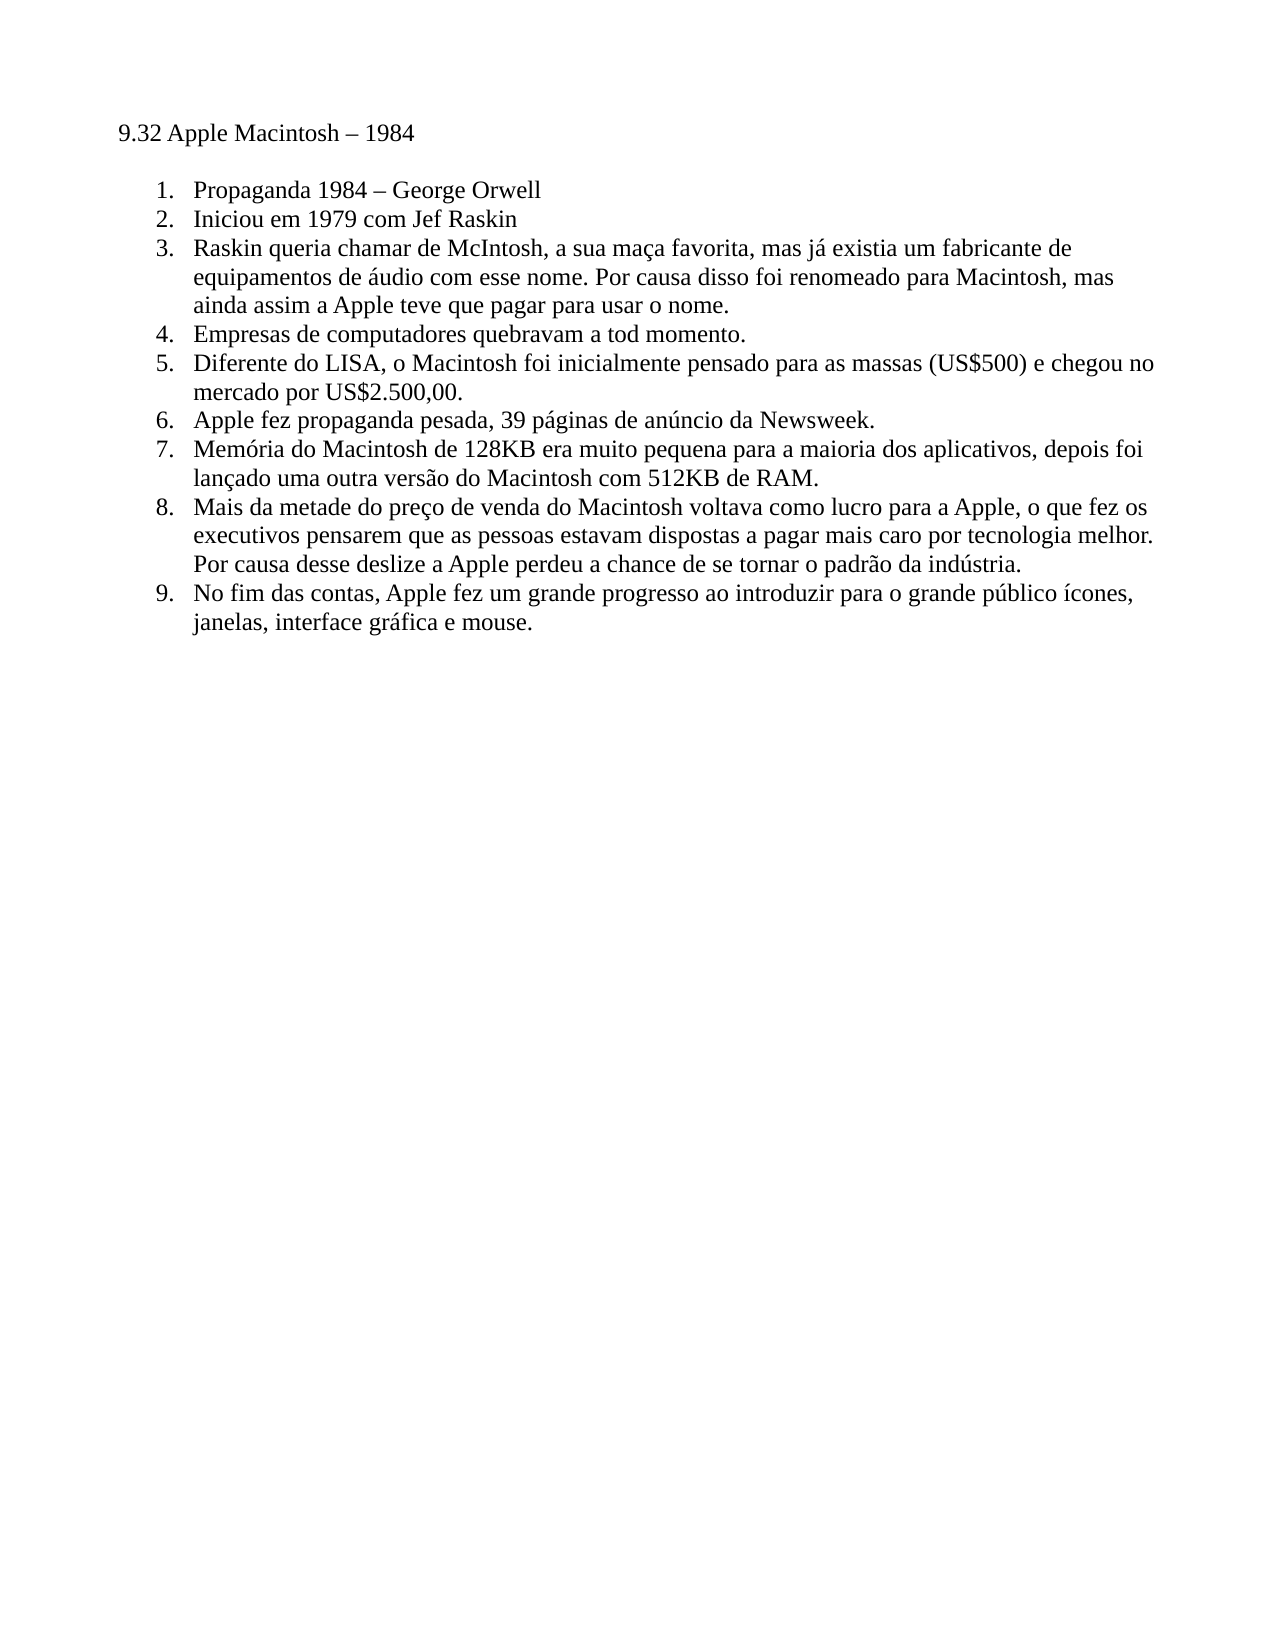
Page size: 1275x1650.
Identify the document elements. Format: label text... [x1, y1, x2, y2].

list Memória do Macintosh de 128KB era muito pequena para a maioria dos aplicativos, depois foi lançado uma outra versão do Macintosh com 512KB de RAM. [156, 434, 1157, 492]
list Empresas de computadores quebravam a tod momento. [156, 319, 1157, 348]
list Raskin queria chamar de McIntosh, a sua maça favorita, mas já existia um fabricante de equipamentos de áudio com esse nome. Por causa disso foi renomeado para Macintosh, mas ainda assim a Apple teve que pagar para usar o nome. [156, 233, 1157, 319]
list Diferente do LISA, o Macintosh foi inicialmente pensado para as massas (US$500) e chegou no mercado por US$2.500,00. [156, 348, 1157, 406]
list Propaganda 1984 – George Orwell [156, 176, 1157, 204]
list Iniciou em 1979 com Jef Raskin [156, 204, 1157, 233]
text 9.32 Apple Macintosh – 1984 [118, 118, 1157, 147]
list Apple fez propaganda pesada, 39 páginas de anúncio da Newsweek. [156, 406, 1157, 434]
list No fim das contas, Apple fez um grande progresso ao introduzir para o grande público ícones, janelas, interface gráfica e mouse. [156, 578, 1157, 636]
list Mais da metade do preço de venda do Macintosh voltava como lucro para a Apple, o que fez os executivos pensarem que as pessoas estavam dispostas a pagar mais caro por tecnologia melhor. Por causa desse deslize a Apple perdeu a chance de se tornar o padrão da indústria. [156, 492, 1157, 578]
